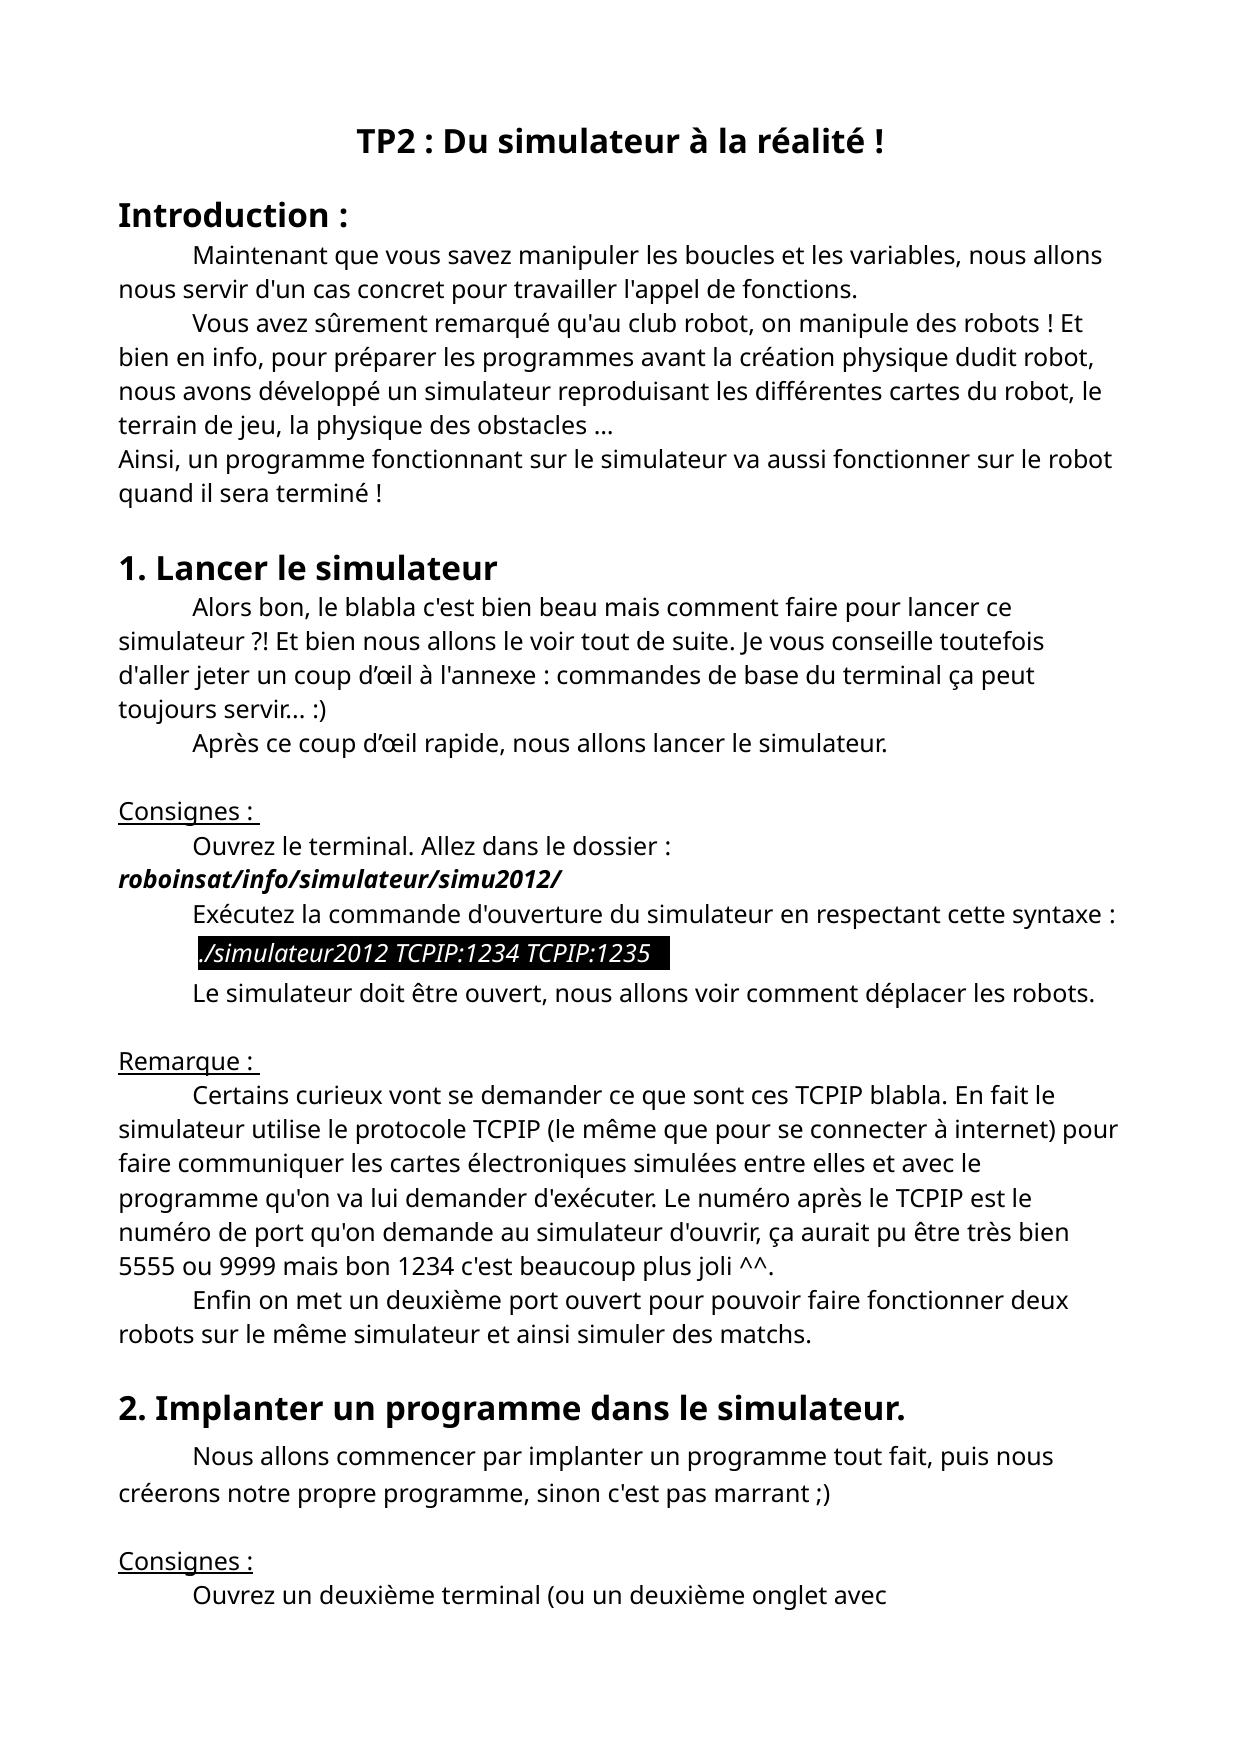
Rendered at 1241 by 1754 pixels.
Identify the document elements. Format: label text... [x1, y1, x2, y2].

text Remarque : [118, 1044, 1122, 1078]
table_header ./simulateur2012 TCPIP:1234 TCPIP:1235 [192, 930, 670, 976]
text Vous avez sûrement remarqué qu'au club robot, on manipule des robots ! Et bien en info, pour préparer les programmes avant la création physique dudit robot, nous avons développé un simulateur reproduisant les différentes cartes du robot, le terrain de jeu, la physique des obstacles … [118, 306, 1122, 442]
text TP2 : Du simulateur à la réalité ! [118, 118, 1122, 163]
text Ouvrez le terminal. Allez dans le dossier : roboinsat/info/simulateur/simu2012/ [118, 828, 1122, 896]
text Introduction : [118, 192, 1122, 238]
text Consignes : [118, 1543, 1122, 1578]
text Consignes : [118, 794, 1122, 828]
text Après ce coup d’œil rapide, nous allons lancer le simulateur. [118, 726, 1122, 760]
text 1. Lancer le simulateur [118, 544, 1122, 590]
text Ainsi, un programme fonctionnant sur le simulateur va aussi fonctionner sur le robot quand il sera terminé ! [118, 442, 1122, 510]
text Le simulateur doit être ouvert, nous allons voir comment déplacer les robots. [118, 976, 1122, 1010]
text Exécutez la commande d'ouverture du simulateur en respectant cette syntaxe : [118, 896, 1122, 930]
text Ouvrez un deuxième terminal (ou un deuxième onglet avec [118, 1578, 1122, 1612]
text Certains curieux vont se demander ce que sont ces TCPIP blabla. En fait le simulateur utilise le protocole TCPIP (le même que pour se connecter à internet) pour faire communiquer les cartes électroniques simulées entre elles et avec le programme qu'on va lui demander d'exécuter. Le numéro après le TCPIP est le numéro de port qu'on demande au simulateur d'ouvrir, ça aurait pu être très bien 5555 ou 9999 mais bon 1234 c'est beaucoup plus joli ^^. [118, 1078, 1122, 1282]
text 2. Implanter un programme dans le simulateur. [118, 1384, 1122, 1430]
text Maintenant que vous savez manipuler les boucles et les variables, nous allons nous servir d'un cas concret pour travailler l'appel de fonctions. [118, 238, 1122, 306]
text Enfin on met un deuxième port ouvert pour pouvoir faire fonctionner deux robots sur le même simulateur et ainsi simuler des matchs. [118, 1282, 1122, 1351]
text Alors bon, le blabla c'est bien beau mais comment faire pour lancer ce simulateur ?! Et bien nous allons le voir tout de suite. Je vous conseille toutefois d'aller jeter un coup d’œil à l'annexe : commandes de base du terminal ça peut toujours servir... :) [118, 590, 1122, 726]
text Nous allons commencer par implanter un programme tout fait, puis nous créerons notre propre programme, sinon c'est pas marrant ;) [118, 1430, 1122, 1509]
